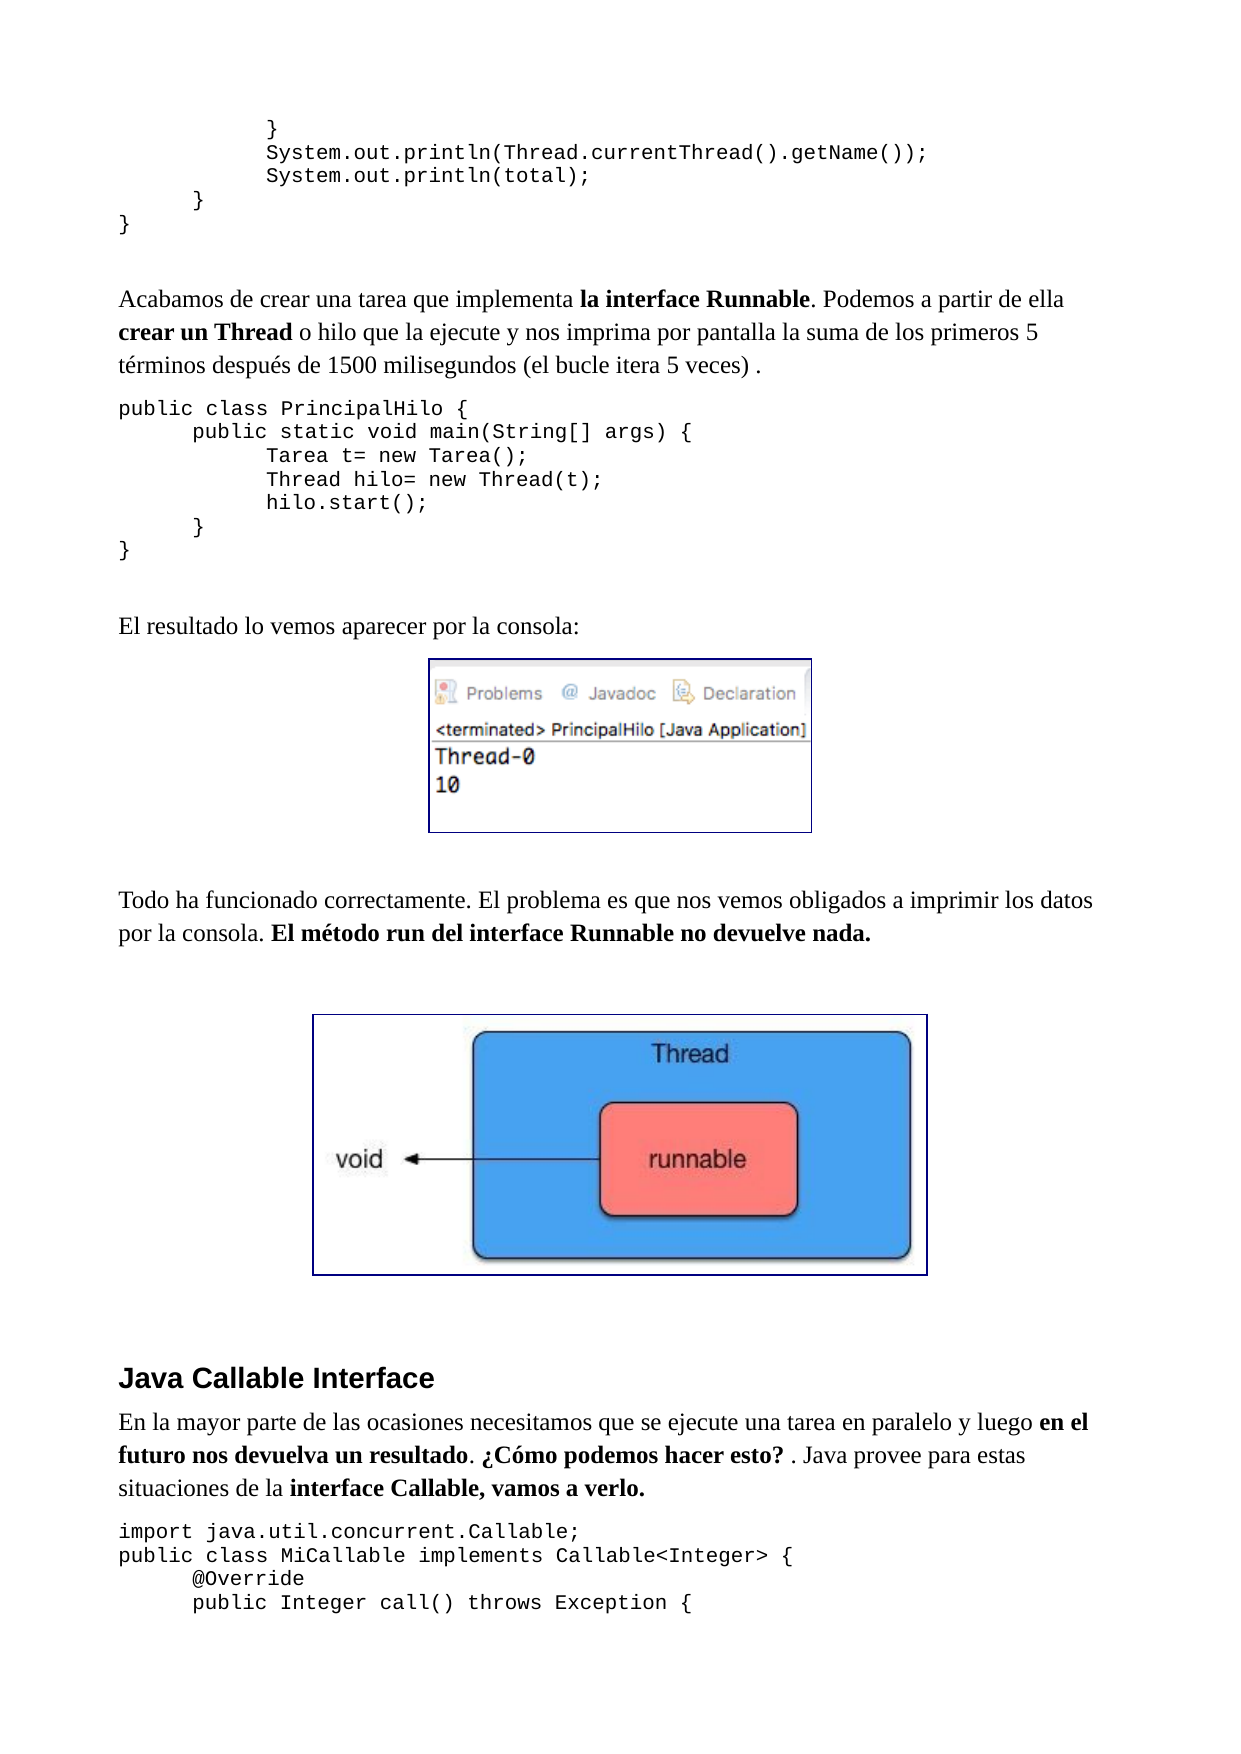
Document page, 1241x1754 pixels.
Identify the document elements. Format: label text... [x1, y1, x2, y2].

text System.out.println(total); [118, 165, 1122, 189]
text Thread hilo= new Thread(t); [118, 468, 1122, 492]
picture [430, 660, 811, 832]
subtitle Java Callable Interface [118, 1361, 1122, 1395]
text Tarea t= new Tarea(); [118, 445, 1122, 468]
text } [118, 213, 1122, 236]
text import java.util.concurrent.Callable; [118, 1521, 1122, 1545]
text El resultado lo vemos aparecer por la consola: [118, 611, 1122, 639]
text } [118, 118, 1122, 142]
text Todo ha funcionado correctamente. El problema es que nos vemos obligados a imprimir los datos por la consola. El método run del interface Runnable no devuelve nada. [118, 885, 1122, 947]
text public Integer call() throws Exception { [118, 1592, 1122, 1616]
text } [118, 539, 1122, 563]
text } [118, 189, 1122, 213]
text } [118, 516, 1122, 539]
text En la mayor parte de las ocasiones necesitamos que se ejecute una tarea en paralelo y luego en el futuro nos devuelva un resultado. ¿Cómo podemos hacer esto? . Java provee para estas situaciones de la interface Callable, vamos a verlo. [118, 1407, 1122, 1502]
text public static void main(String[] args) { [118, 421, 1122, 445]
text @Override [118, 1568, 1122, 1592]
text public class PrincipalHilo { [118, 398, 1122, 421]
text Acabamos de crear una tarea que implementa la interface Runnable. Podemos a partir de ella crear un Thread o hilo que la ejecute y nos imprima por pantalla la suma de los primeros 5 términos después de 1500 milisegundos (el bucle itera 5 veces) . [118, 284, 1122, 379]
text public class MiCallable implements Callable<Integer> { [118, 1545, 1122, 1568]
text hilo.start(); [118, 492, 1122, 516]
picture [314, 1015, 926, 1274]
text System.out.println(Thread.currentThread().getName()); [118, 142, 1122, 165]
